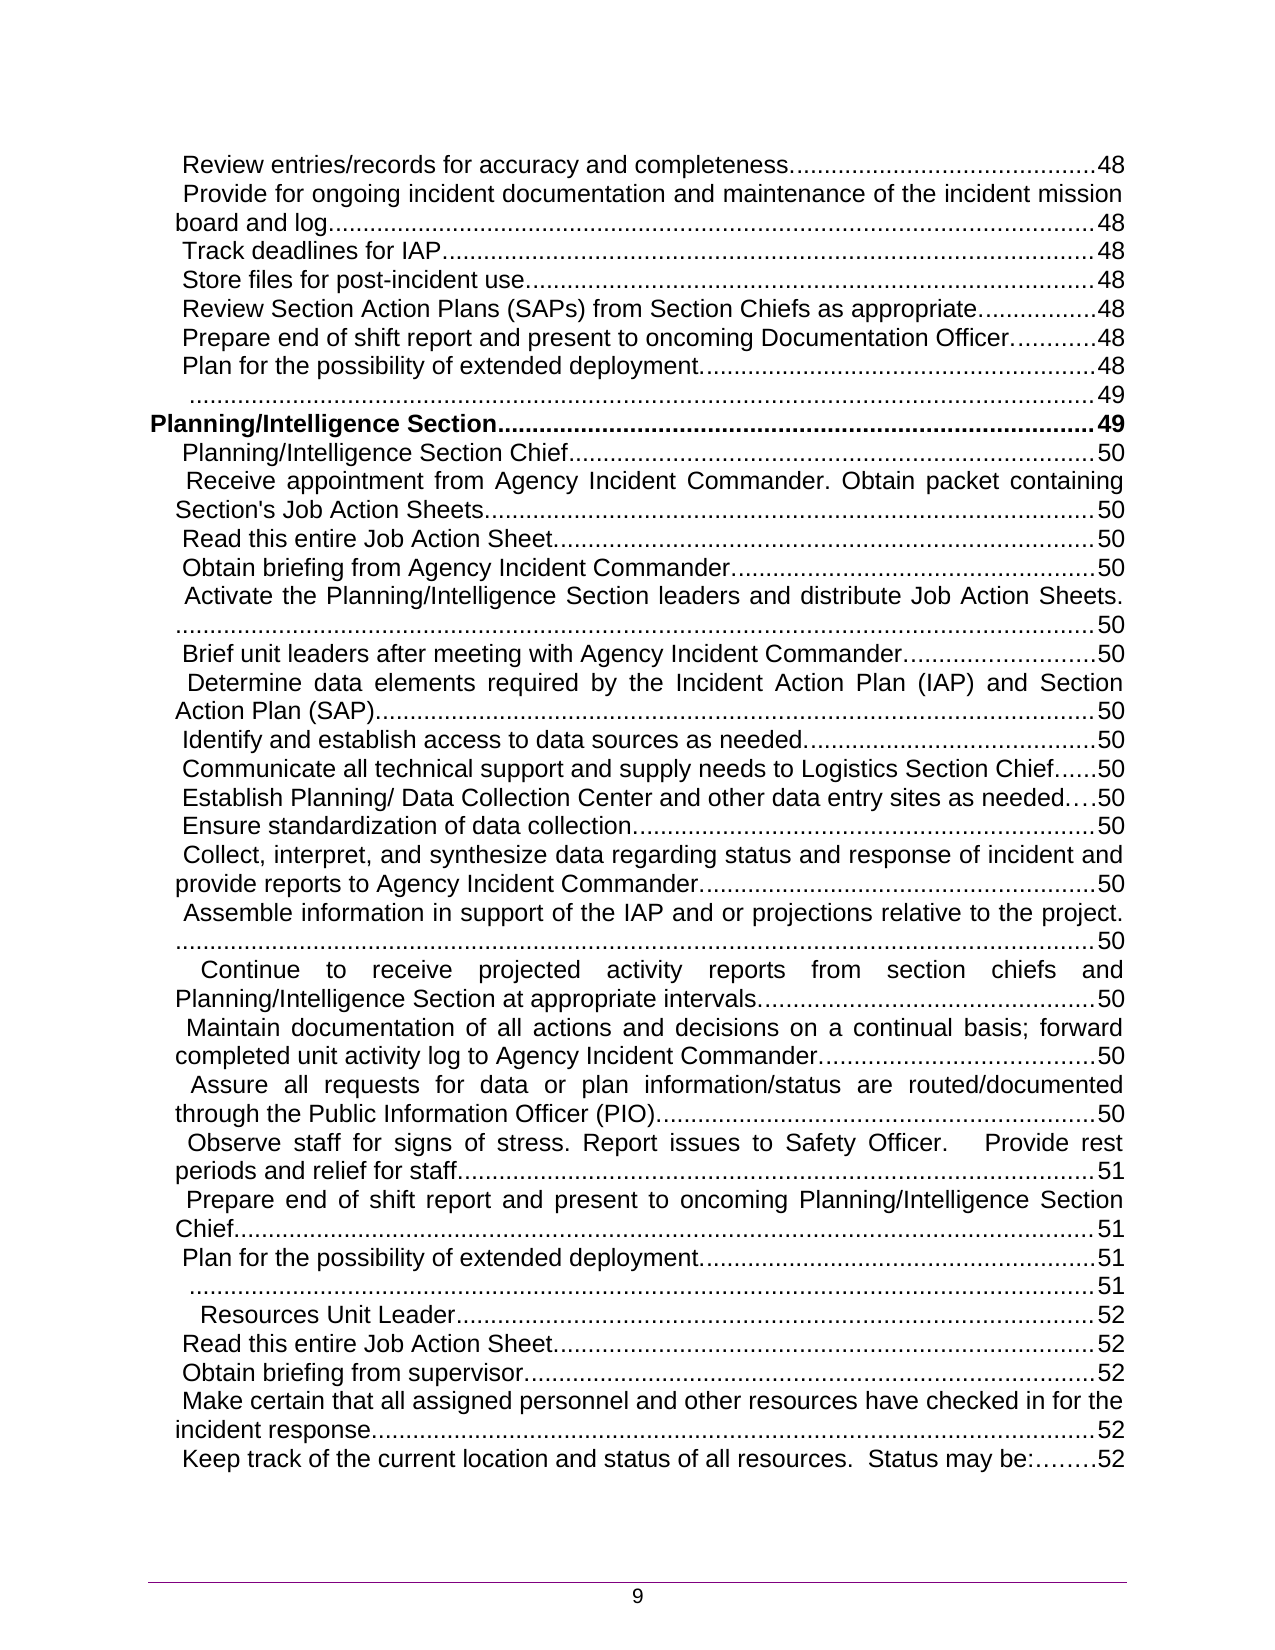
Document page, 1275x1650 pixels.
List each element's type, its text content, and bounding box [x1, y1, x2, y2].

text Identify and establish access to data sources as needed. 50 [175, 725, 1125, 754]
text Brief unit leaders after meeting with Agency Incident Commander. 50 [175, 639, 1125, 667]
text Prepare end of shift report and present to oncoming Planning/Intelligence Section Chief. 51 [175, 1185, 1125, 1242]
text Assure all requests for data or plan information/status are routed/documented through the Public Information Officer (PIO). 50 [175, 1070, 1125, 1127]
text Establish Planning/ Data Collection Center and other data entry sites as needed. 50 [175, 782, 1125, 811]
text Keep track of the current location and status of all resources. Status may be: 52 [175, 1444, 1125, 1472]
text Activate the Planning/Intelligence Section leaders and distribute Job Action Sheets. 50 [175, 581, 1125, 639]
text 51 [175, 1271, 1125, 1300]
text Read this entire Job Action Sheet. 50 [175, 524, 1125, 552]
text Obtain briefing from supervisor. 52 [175, 1357, 1125, 1386]
text Assemble information in support of the IAP and or projections relative to the project. 50 [175, 897, 1125, 955]
text Provide for ongoing incident documentation and maintenance of the incident mission board and log. 48 [175, 179, 1125, 236]
text Read this entire Job Action Sheet. 52 [175, 1329, 1125, 1357]
text Planning/Intelligence Section Chief 50 [175, 437, 1125, 466]
text Collect, interpret, and synthesize data regarding status and response of incident and provide reports to Agency Incident Commander. 50 [175, 840, 1125, 897]
text Review Section Action Plans (SAPs) from Section Chiefs as appropriate. 48 [175, 294, 1125, 322]
text Make certain that all assigned personnel and other resources have checked in for the incident response. 52 [175, 1386, 1125, 1444]
text Observe staff for signs of stress. Report issues to Safety Officer. Provide rest periods and relief for staff. 51 [175, 1127, 1125, 1185]
text Receive appointment from Agency Incident Commander. Obtain packet containing Section's Job Action Sheets. 50 [175, 466, 1125, 524]
text Review entries/records for accuracy and completeness. 48 [175, 150, 1125, 179]
text Resources Unit Leader 52 [200, 1300, 1125, 1329]
text Determine data elements required by the Incident Action Plan (IAP) and Section Action Plan (SAP). 50 [175, 667, 1125, 725]
text Prepare end of shift report and present to oncoming Documentation Officer. 48 [175, 322, 1125, 351]
text Maintain documentation of all actions and decisions on a continual basis; forward completed unit activity log to Agency Incident Commander. 50 [175, 1012, 1125, 1070]
text Ensure standardization of data collection. 50 [175, 811, 1125, 840]
text Plan for the possibility of extended deployment. 51 [175, 1242, 1125, 1271]
text Plan for the possibility of extended deployment. 48 [175, 351, 1125, 380]
text Communicate all technical support and supply needs to Logistics Section Chief. 50 [175, 754, 1125, 782]
text 49 [175, 380, 1125, 409]
text Obtain briefing from Agency Incident Commander. 50 [175, 552, 1125, 581]
text Continue to receive projected activity reports from section chiefs and Planning/Intelligence Section at appropriate intervals. 50 [175, 955, 1125, 1012]
text Store files for post-incident use. 48 [175, 265, 1125, 294]
text Planning/Intelligence Section 49 [150, 409, 1125, 437]
text Track deadlines for IAP. 48 [175, 236, 1125, 265]
